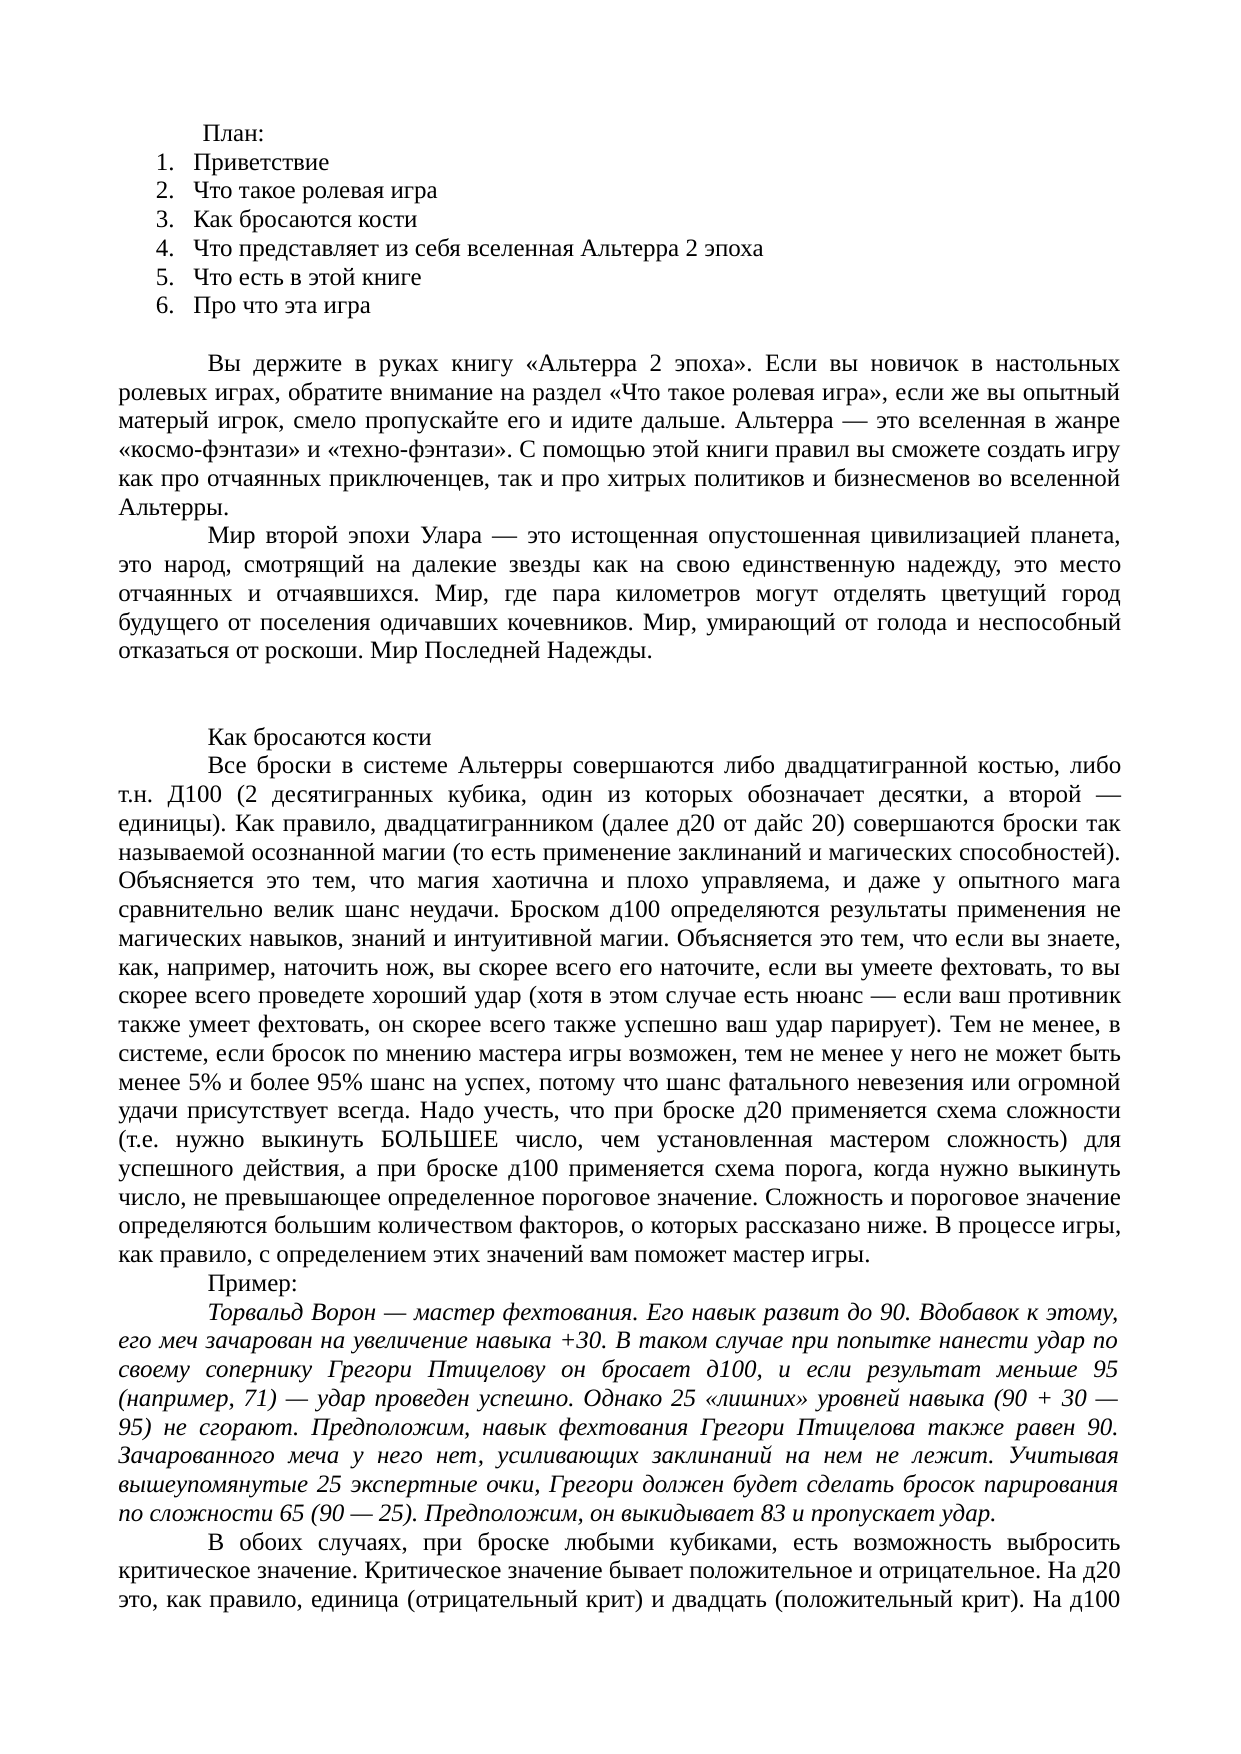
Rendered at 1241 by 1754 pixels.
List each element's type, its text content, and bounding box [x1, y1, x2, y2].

text Как бросаются кости [118, 722, 1122, 751]
text Торвальд Ворон — мастер фехтования. Его навык развит до 90. Вдобавок к этому, его меч зачарован на увеличение навыка +30. В таком случае при попытке нанести удар по своему сопернику Грегори Птицелову он бросает д100, и если результат меньше 95 (например, 71) — удар проведен успешно. Однако 25 «лишних» уровней навыка (90 + 30 — 95) не сгорают. Предположим, навык фехтования Грегори Птицелова также равен 90. Зачарованного меча у него нет, усиливающих заклинаний на нем не лежит. Учитывая вышеупомянутые 25 экспертные очки, Грегори должен будет сделать бросок парирования по сложности 65 (90 — 25). Предположим, он выкидывает 83 и пропускает удар. [118, 1297, 1122, 1527]
list Про что эта игра [156, 291, 1122, 319]
text В обоих случаях, при броске любыми кубиками, есть возможность выбросить критическое значение. Критическое значение бывает положительное и отрицательное. На д20 это, как правило, единица (отрицательный крит) и двадцать (положительный крит). На д100 [118, 1527, 1122, 1613]
text Вы держите в руках книгу «Альтерра 2 эпоха». Если вы новичок в настольных ролевых играх, обратите внимание на раздел «Что такое ролевая игра», если же вы опытный матерый игрок, смело пропускайте его и идите дальше. Альтерра — это вселенная в жанре «космо-фэнтази» и «техно-фэнтази». С помощью этой книги правил вы сможете создать игру как про отчаянных приключенцев, так и про хитрых политиков и бизнесменов во вселенной Альтерры. [118, 348, 1122, 521]
text Все броски в системе Альтерры совершаются либо двадцатигранной костью, либо т.н. Д100 (2 десятигранных кубика, один из которых обозначает десятки, а второй — единицы). Как правило, двадцатигранником (далее д20 от дайс 20) совершаются броски так называемой осознанной магии (то есть применение заклинаний и магических способностей). Объясняется это тем, что магия хаотична и плохо управляема, и даже у опытного мага сравнительно велик шанс неудачи. Броском д100 определяются результаты применения не магических навыков, знаний и интуитивной магии. Объясняется это тем, что если вы знаете, как, например, наточить нож, вы скорее всего его наточите, если вы умеете фехтовать, то вы скорее всего проведете хороший удар (хотя в этом случае есть нюанс — если ваш противник также умеет фехтовать, он скорее всего также успешно ваш удар парирует). Тем не менее, в системе, если бросок по мнению мастера игры возможен, тем не менее у него не может быть менее 5% и более 95% шанс на успех, потому что шанс фатального невезения или огромной удачи присутствует всегда. Надо учесть, что при броске д20 применяется схема сложности (т.е. нужно выкинуть БОЛЬШЕЕ число, чем установленная мастером сложность) для успешного действия, а при броске д100 применяется схема порога, когда нужно выкинуть число, не превышающее определенное пороговое значение. Сложность и пороговое значение определяются большим количеством факторов, о которых рассказано ниже. В процессе игры, как правило, с определением этих значений вам поможет мастер игры. [118, 751, 1122, 1268]
text План: [118, 118, 1122, 147]
list Что представляет из себя вселенная Альтерра 2 эпоха [156, 233, 1122, 262]
list Что есть в этой книге [156, 262, 1122, 291]
list Приветствие [156, 147, 1122, 176]
list Что такое ролевая игра [156, 176, 1122, 204]
list Как бросаются кости [156, 204, 1122, 233]
text Пример: [118, 1268, 1122, 1297]
text Мир второй эпохи Улара — это истощенная опустошенная цивилизацией планета, это народ, смотрящий на далекие звезды как на свою единственную надежду, это место отчаянных и отчаявшихся. Мир, где пара километров могут отделять цветущий город будущего от поселения одичавших кочевников. Мир, умирающий от голода и неспособный отказаться от роскоши. Мир Последней Надежды. [118, 521, 1122, 664]
